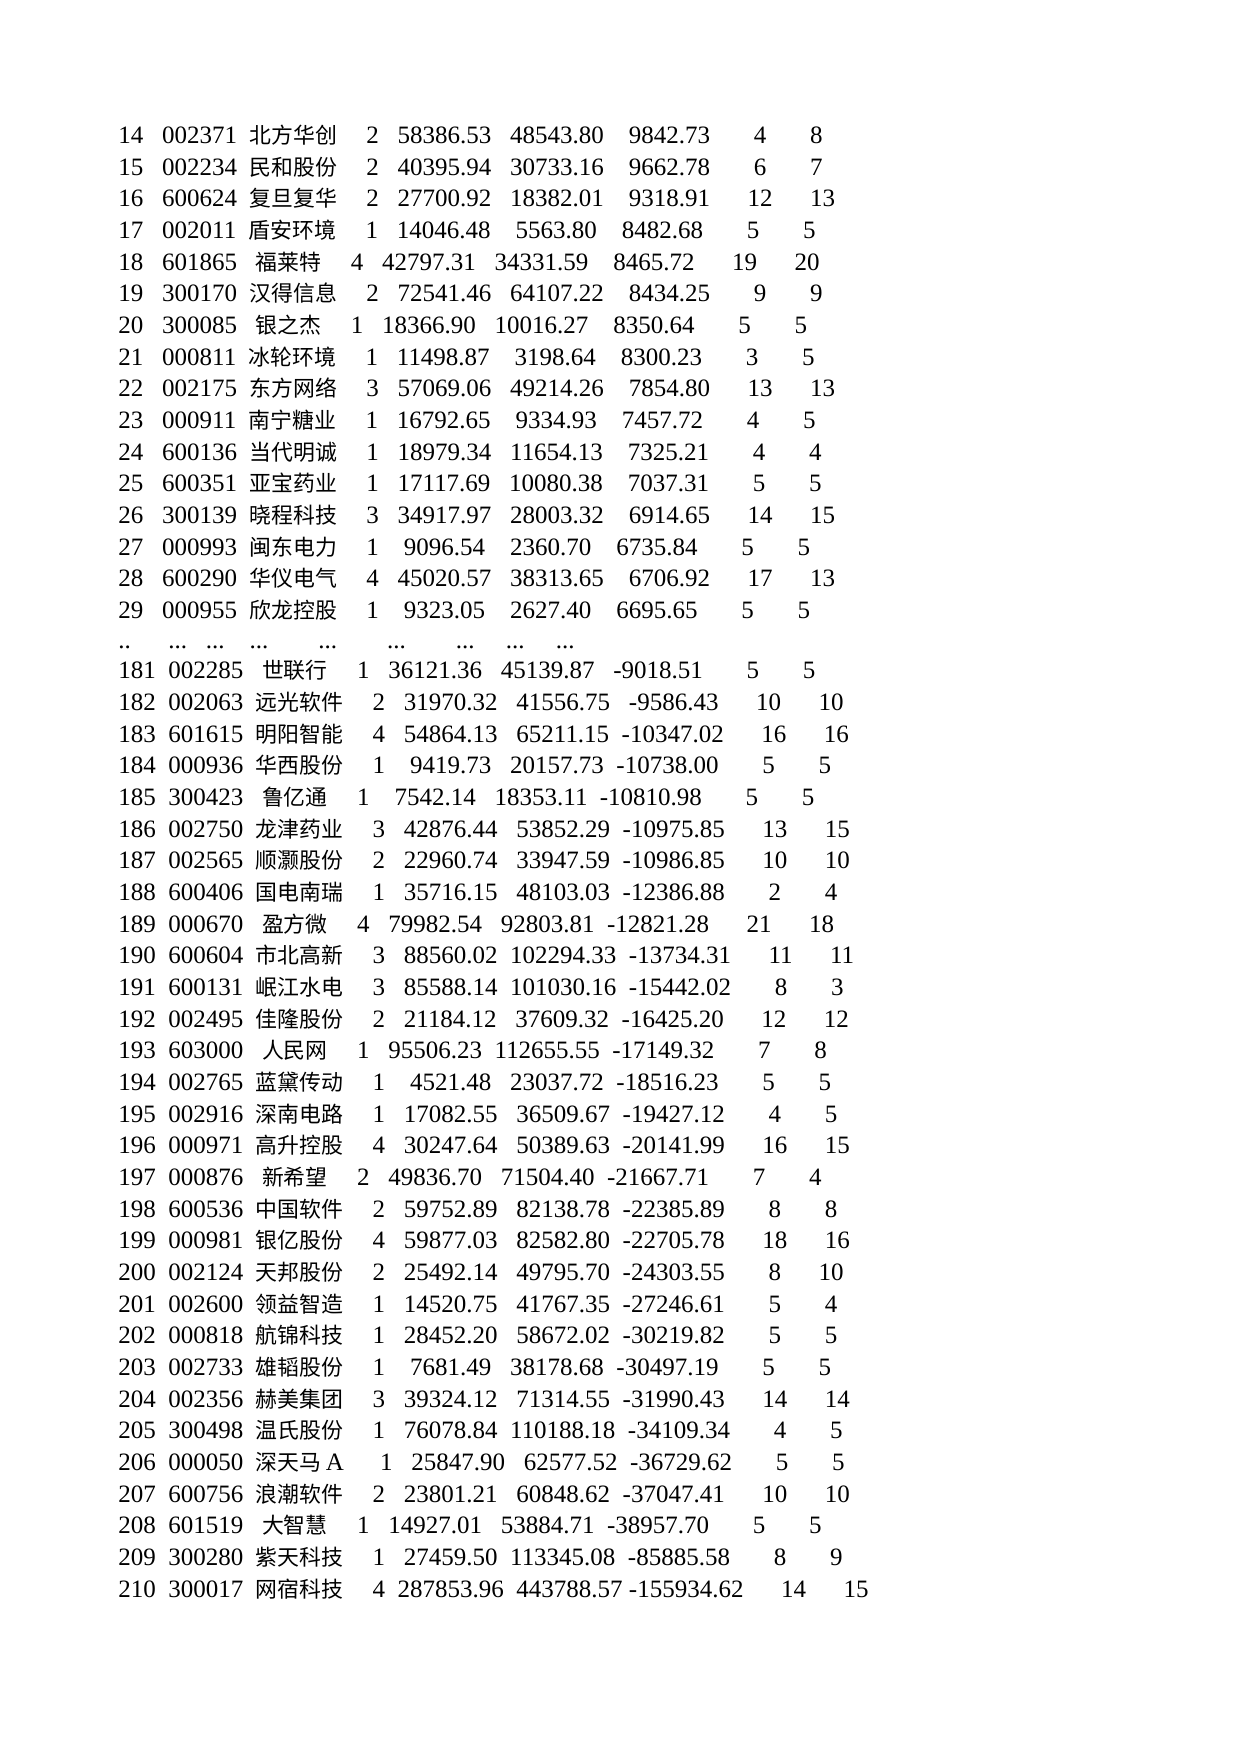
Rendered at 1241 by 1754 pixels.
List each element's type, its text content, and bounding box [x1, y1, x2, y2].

text 22 002175 东方网络 3 57069.06 49214.26 7854.80 13 13 [118, 371, 1122, 403]
text 197 000876 新希望 2 49836.70 71504.40 -21667.71 7 4 [118, 1160, 1122, 1192]
text 27 000993 闽东电力 1 9096.54 2360.70 6735.84 5 5 [118, 530, 1122, 561]
text 16 600624 复旦复华 2 27700.92 18382.01 9318.91 12 13 [118, 181, 1122, 213]
text 209 300280 紫天科技 1 27459.50 113345.08 -85885.58 8 9 [118, 1540, 1122, 1572]
text 199 000981 银亿股份 4 59877.03 82582.80 -22705.78 18 16 [118, 1223, 1122, 1255]
text 186 002750 龙津药业 3 42876.44 53852.29 -10975.85 13 15 [118, 812, 1122, 843]
text 189 000670 盈方微 4 79982.54 92803.81 -12821.28 21 18 [118, 907, 1122, 938]
text 183 601615 明阳智能 4 54864.13 65211.15 -10347.02 16 16 [118, 717, 1122, 748]
text 205 300498 温氏股份 1 76078.84 110188.18 -34109.34 4 5 [118, 1413, 1122, 1445]
text 203 002733 雄韬股份 1 7681.49 38178.68 -30497.19 5 5 [118, 1350, 1122, 1382]
text 28 600290 华仪电气 4 45020.57 38313.65 6706.92 17 13 [118, 561, 1122, 593]
text 196 000971 高升控股 4 30247.64 50389.63 -20141.99 16 15 [118, 1128, 1122, 1160]
text 17 002011 盾安环境 1 14046.48 5563.80 8482.68 5 5 [118, 213, 1122, 245]
text 21 000811 冰轮环境 1 11498.87 3198.64 8300.23 3 5 [118, 340, 1122, 371]
text 206 000050 深天马A 1 25847.90 62577.52 -36729.62 5 5 [118, 1445, 1122, 1477]
text 194 002765 蓝黛传动 1 4521.48 23037.72 -18516.23 5 5 [118, 1065, 1122, 1097]
text 24 600136 当代明诚 1 18979.34 11654.13 7325.21 4 4 [118, 435, 1122, 466]
text 201 002600 领益智造 1 14520.75 41767.35 -27246.61 5 4 [118, 1287, 1122, 1318]
text 20 300085 银之杰 1 18366.90 10016.27 8350.64 5 5 [118, 308, 1122, 340]
text 185 300423 鲁亿通 1 7542.14 18353.11 -10810.98 5 5 [118, 780, 1122, 812]
text 181 002285 世联行 1 36121.36 45139.87 -9018.51 5 5 [118, 653, 1122, 685]
text 195 002916 深南电路 1 17082.55 36509.67 -19427.12 4 5 [118, 1097, 1122, 1128]
text 193 603000 人民网 1 95506.23 112655.55 -17149.32 7 8 [118, 1033, 1122, 1065]
text 19 300170 汉得信息 2 72541.46 64107.22 8434.25 9 9 [118, 276, 1122, 308]
text 204 002356 赫美集团 3 39324.12 71314.55 -31990.43 14 14 [118, 1382, 1122, 1413]
text 29 000955 欣龙控股 1 9323.05 2627.40 6695.65 5 5 [118, 593, 1122, 625]
text 187 002565 顺灏股份 2 22960.74 33947.59 -10986.85 10 10 [118, 843, 1122, 875]
text 202 000818 航锦科技 1 28452.20 58672.02 -30219.82 5 5 [118, 1318, 1122, 1350]
text 198 600536 中国软件 2 59752.89 82138.78 -22385.89 8 8 [118, 1192, 1122, 1223]
text 192 002495 佳隆股份 2 21184.12 37609.32 -16425.20 12 12 [118, 1002, 1122, 1033]
text 182 002063 远光软件 2 31970.32 41556.75 -9586.43 10 10 [118, 685, 1122, 717]
text 190 600604 市北高新 3 88560.02 102294.33 -13734.31 11 11 [118, 938, 1122, 970]
text 210 300017 网宿科技 4 287853.96 443788.57 -155934.62 14 15 [118, 1572, 1122, 1603]
text 207 600756 浪潮软件 2 23801.21 60848.62 -37047.41 10 10 [118, 1477, 1122, 1508]
text 184 000936 华西股份 1 9419.73 20157.73 -10738.00 5 5 [118, 748, 1122, 780]
text 14 002371 北方华创 2 58386.53 48543.80 9842.73 4 8 [118, 118, 1122, 150]
text 191 600131 岷江水电 3 85588.14 101030.16 -15442.02 8 3 [118, 970, 1122, 1002]
text 26 300139 晓程科技 3 34917.97 28003.32 6914.65 14 15 [118, 498, 1122, 530]
text 18 601865 福莱特 4 42797.31 34331.59 8465.72 19 20 [118, 245, 1122, 276]
text 200 002124 天邦股份 2 25492.14 49795.70 -24303.55 8 10 [118, 1255, 1122, 1287]
text .. ... ... ... ... ... ... ... ... [118, 625, 1122, 653]
text 188 600406 国电南瑞 1 35716.15 48103.03 -12386.88 2 4 [118, 875, 1122, 907]
text 23 000911 南宁糖业 1 16792.65 9334.93 7457.72 4 5 [118, 403, 1122, 435]
text 208 601519 大智慧 1 14927.01 53884.71 -38957.70 5 5 [118, 1508, 1122, 1540]
text 15 002234 民和股份 2 40395.94 30733.16 9662.78 6 7 [118, 150, 1122, 181]
text 25 600351 亚宝药业 1 17117.69 10080.38 7037.31 5 5 [118, 466, 1122, 498]
